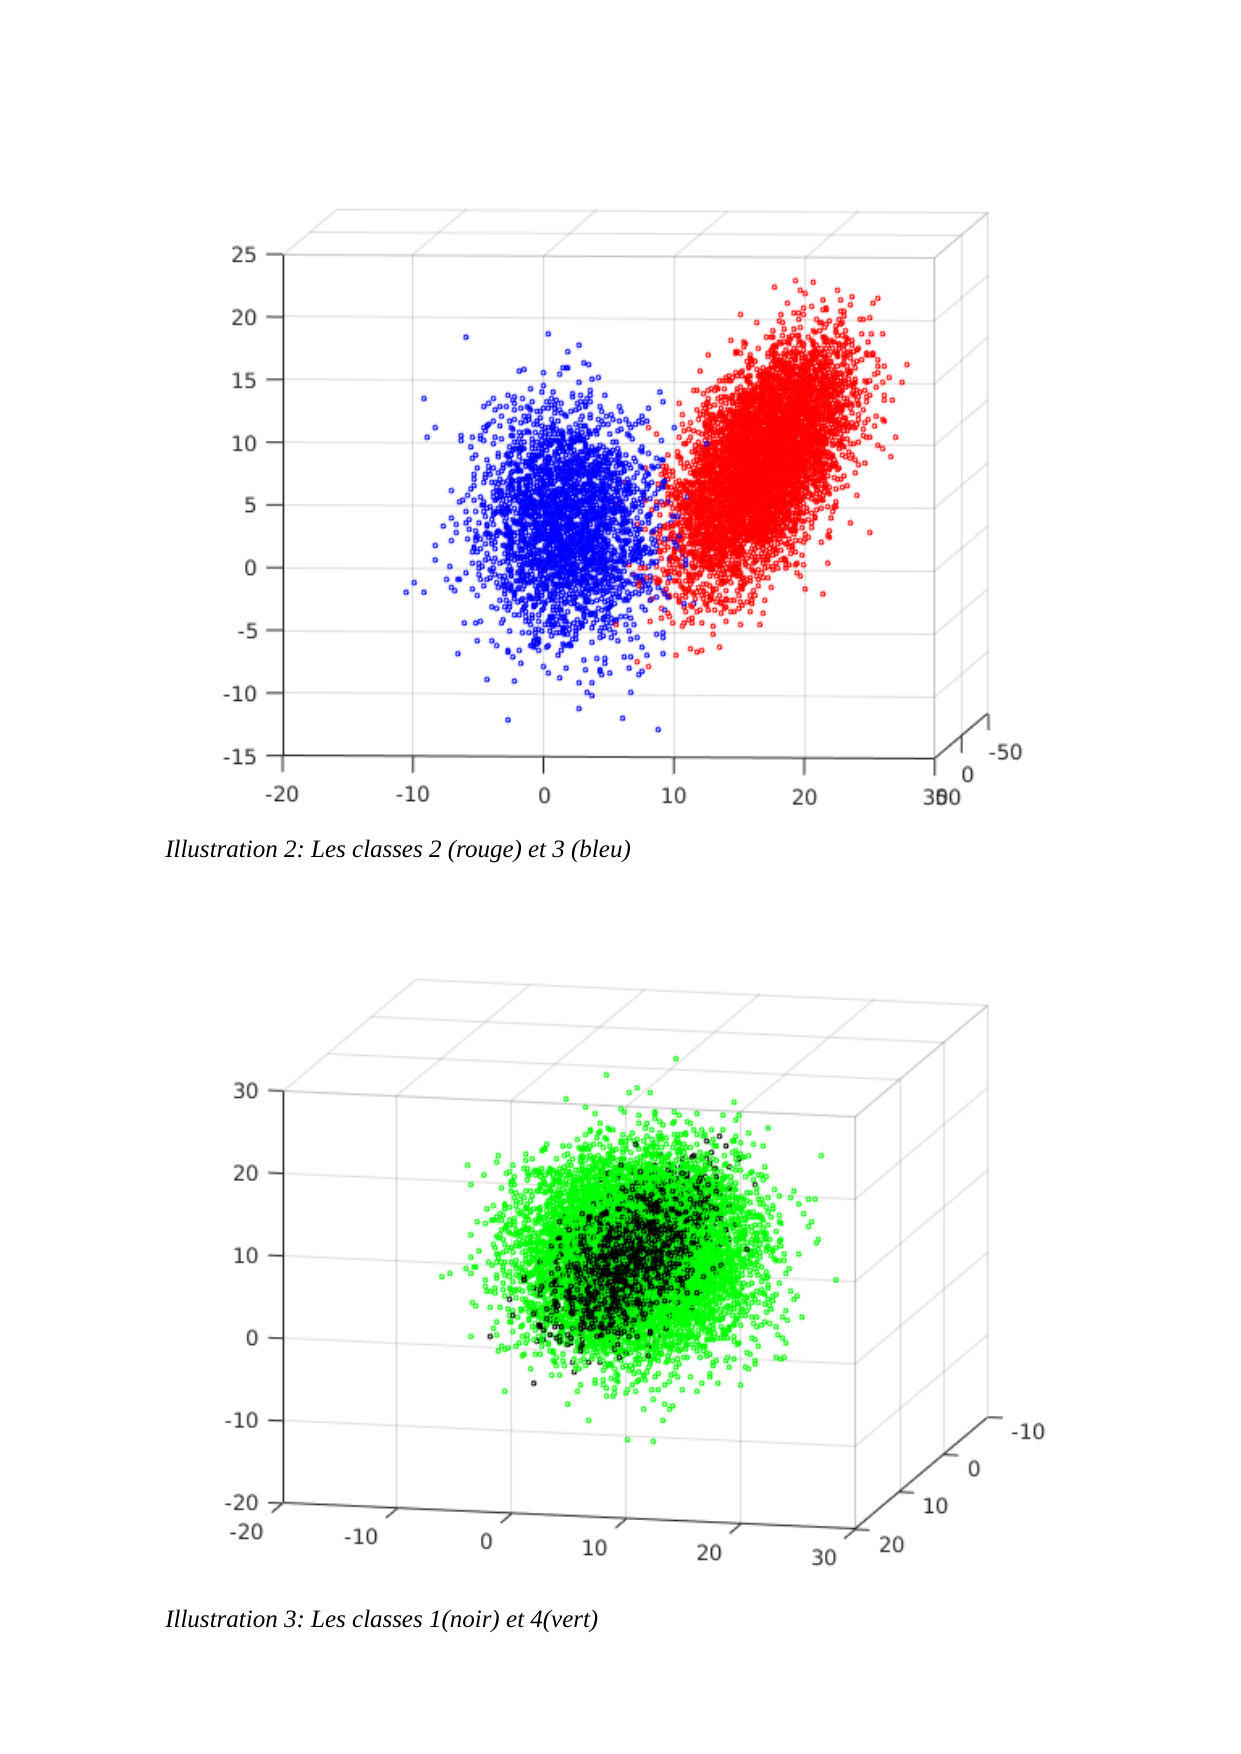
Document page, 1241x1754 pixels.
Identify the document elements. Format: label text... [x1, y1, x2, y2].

text Illustration 2: Les classes 2 (rouge) et 3 (bleu) [165, 834, 1075, 862]
text Illustration 3: Les classes 1(noir) et 4(vert) [165, 1604, 1075, 1633]
picture [165, 929, 1075, 1604]
picture [165, 159, 1075, 834]
